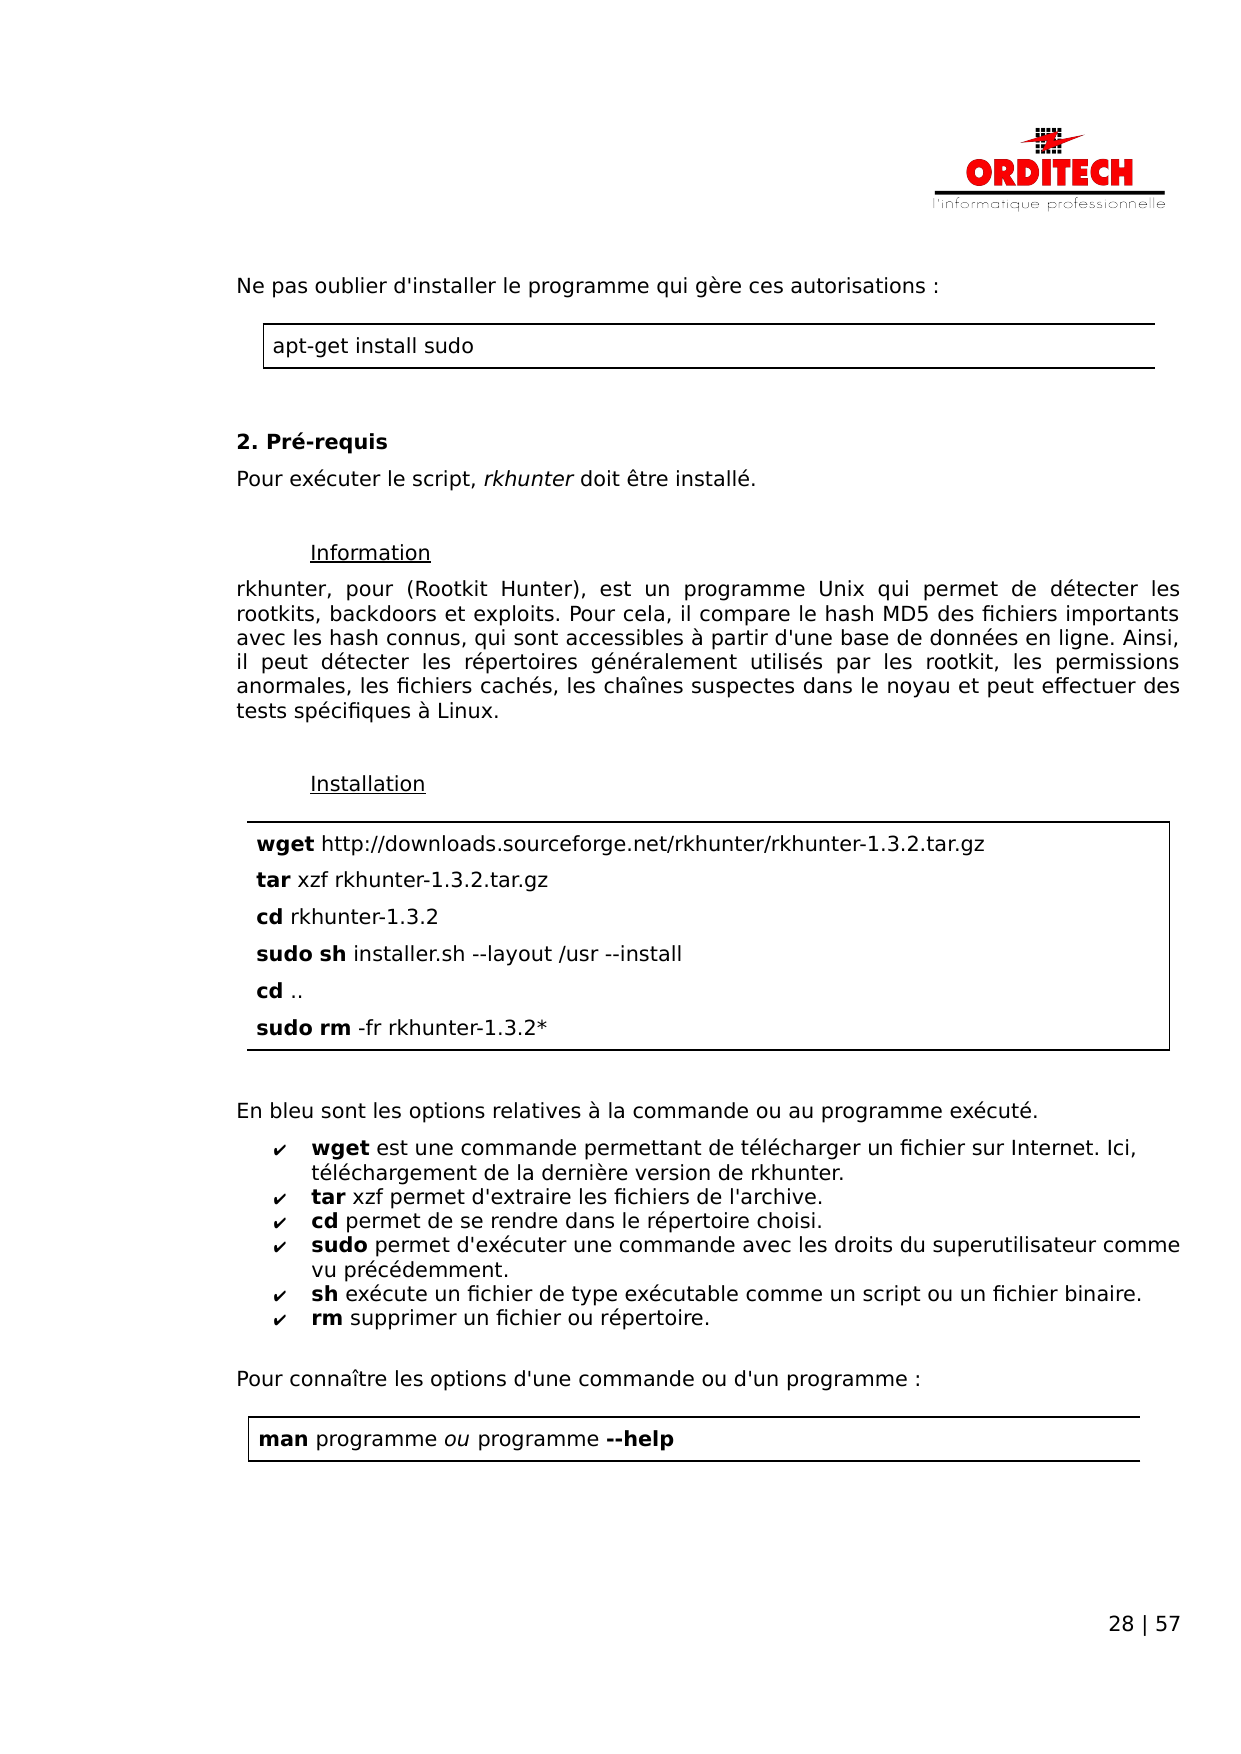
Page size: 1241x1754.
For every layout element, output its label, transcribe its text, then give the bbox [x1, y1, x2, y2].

text man programme ou programme --help [258, 1427, 1131, 1451]
list sh exécute un fichier de type exécutable comme un script ou un fichier binaire. [274, 1282, 1181, 1306]
text Pour connaître les options d'une commande ou d'un programme : [236, 1367, 1181, 1391]
text 2. Pré-requis [236, 430, 1181, 454]
text Information [236, 541, 1181, 565]
list rm supprimer un fichier ou répertoire. [274, 1306, 1181, 1330]
text rkhunter, pour (Rootkit Hunter), est un programme Unix qui permet de détecter les rootkits, backdoors et exploits. Pour cela, il compare le hash MD5 des fichiers importants avec les hash connus, qui sont accessibles à partir d'une base de données en ligne. Ainsi, il peut détecter les répertoires généralement utilisés par les rootkit, les permissions anormales, les fichiers cachés, les chaînes suspectes dans le noyau et peut effectuer des tests spécifiques à Linux. [236, 577, 1181, 723]
text wget http://downloads.sourceforge.net/rkhunter/rkhunter-1.3.2.tar.gz [256, 832, 1160, 856]
text tar xzf rkhunter-1.3.2.tar.gz [256, 868, 1160, 893]
picture [920, 118, 1182, 221]
text Installation [236, 772, 1181, 796]
text cd .. [256, 979, 1160, 1003]
text apt-get install sudo [272, 334, 1146, 358]
list cd permet de se rendre dans le répertoire choisi. [274, 1209, 1181, 1233]
text cd rkhunter-1.3.2 [256, 905, 1160, 929]
list tar xzf permet d'extraire les fichiers de l'archive. [274, 1185, 1181, 1209]
text sudo sh installer.sh --layout /usr --install [256, 942, 1160, 966]
text Pour exécuter le script, rkhunter doit être installé. [236, 467, 1181, 491]
text Ne pas oublier d'installer le programme qui gère ces autorisations : [236, 274, 1181, 298]
text En bleu sont les options relatives à la commande ou au programme exécuté. [236, 1099, 1181, 1124]
list wget est une commande permettant de télécharger un fichier sur Internet. Ici, téléchargement de la dernière version de rkhunter. [274, 1136, 1181, 1185]
list sudo permet d'exécuter une commande avec les droits du superutilisateur comme vu précédemment. [274, 1233, 1181, 1282]
text sudo rm -fr rkhunter-1.3.2* [256, 1016, 1160, 1040]
